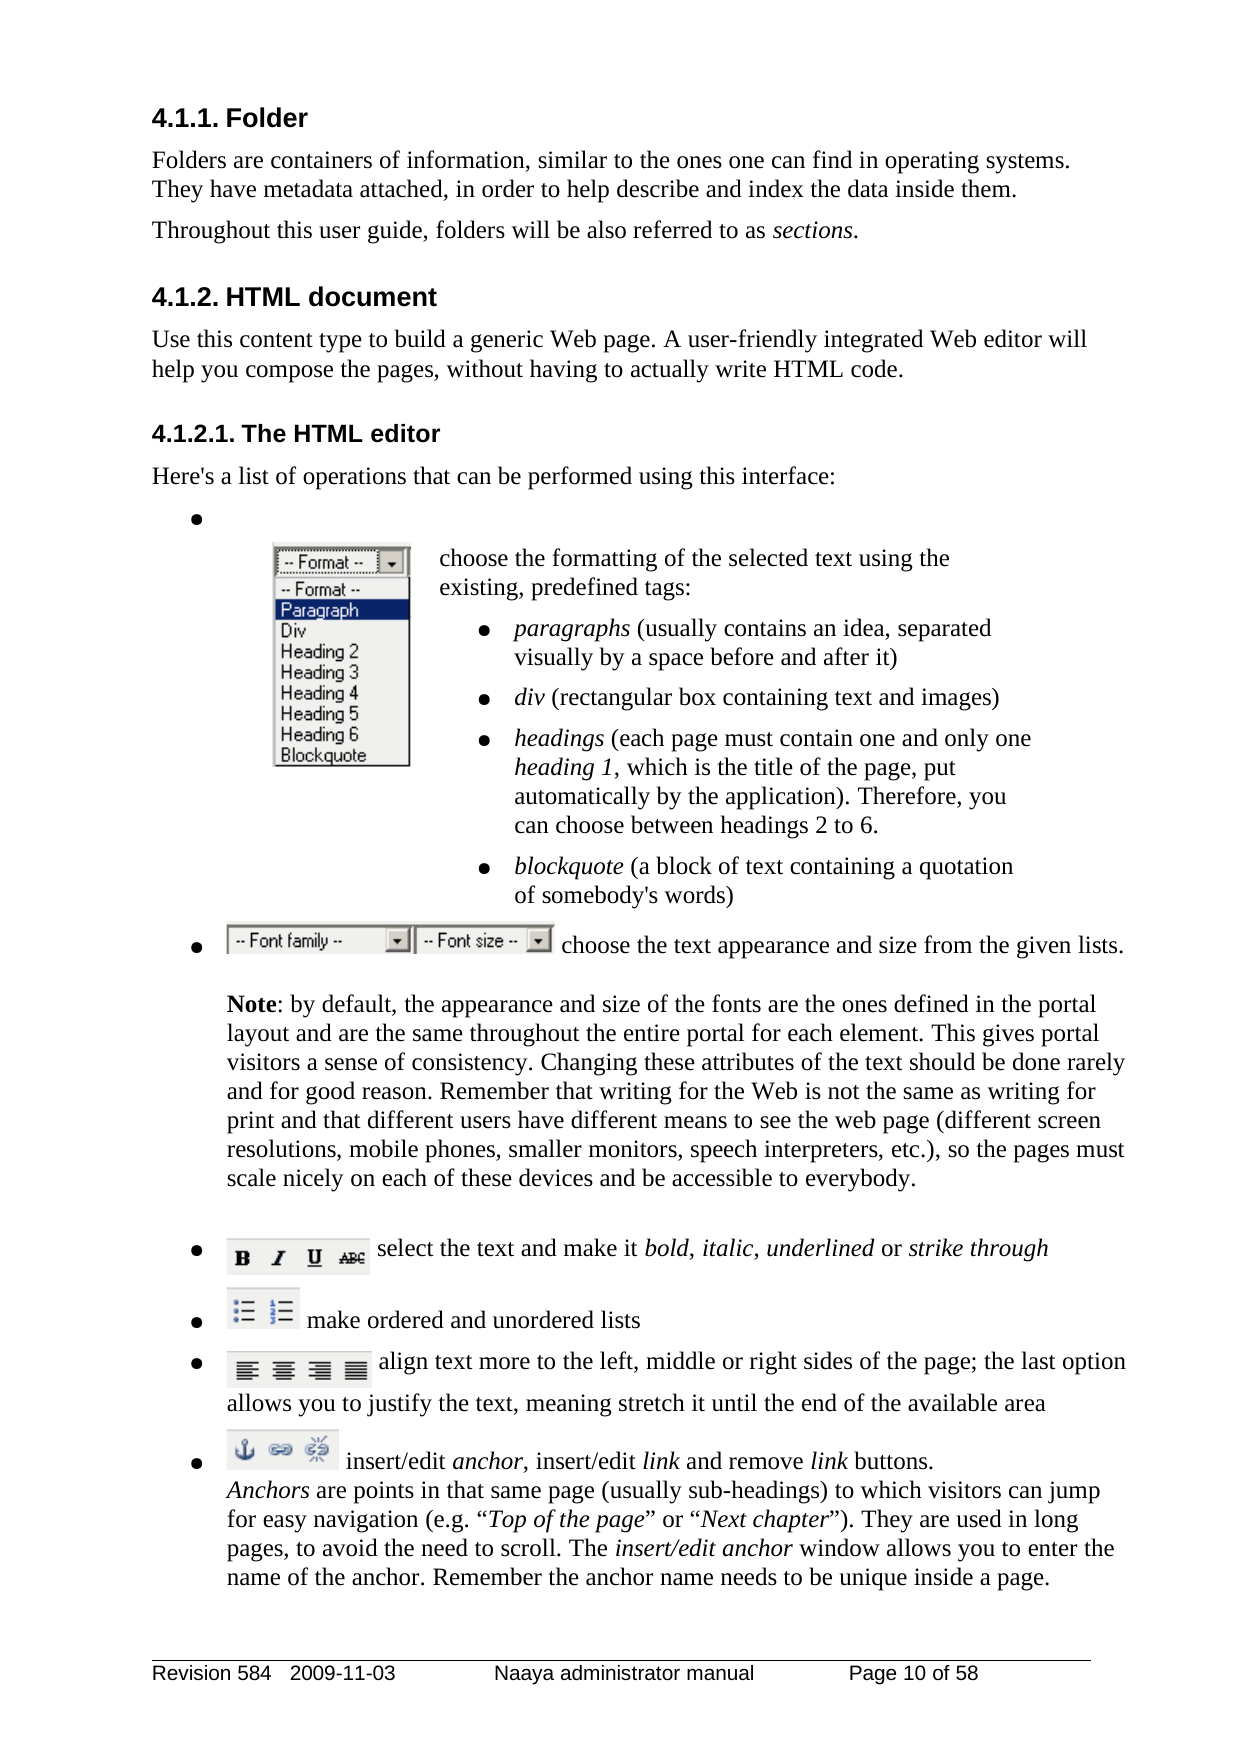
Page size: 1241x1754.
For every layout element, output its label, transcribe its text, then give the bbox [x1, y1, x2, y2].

text Throughout this user guide, folders will be also referred to as sections. [152, 215, 1128, 244]
subtitle The HTML editor [152, 419, 1128, 448]
table_header choose the formatting of the selected text using the existing, predefined tags: paragraphs (usually contains an idea, separated visually by a space before and after it) div (rectangular box containing text and images) headings (each page must contain one and only one heading 1, which is the title of the page, put automatically by the application). Therefore, you can choose between headings 2 to 6. blockquote (a block of text containing a quotation of somebody's words) [439, 543, 1034, 921]
list make ordered and unordered lists [189, 1287, 1128, 1334]
picture [226, 1237, 371, 1275]
text Here's a list of operations that can be performed using this interface: [152, 461, 1128, 490]
list select the text and make it bold, italic, underlined or strike through [189, 1233, 1128, 1275]
list insert/edit anchor, insert/edit link and remove link buttons. Anchors are points in that same page (usually sub-headings) to which visitors can jump for easy navigation (e.g. “Top of the page” or “Next chapter”). They are used in long pages, to avoid the need to scroll. The insert/edit anchor window allows you to enter the name of the anchor. Remember the anchor name needs to be unique inside a page. [189, 1429, 1128, 1591]
subtitle HTML document [152, 281, 1128, 312]
list align text more to the left, middle or right sides of the page; the last option allows you to justify the text, meaning stretch it until the end of the available area [189, 1346, 1128, 1417]
picture [226, 1428, 339, 1470]
picture [226, 1351, 372, 1388]
list choose the text appearance and size from the given lists. Note: by default, the appearance and size of the fonts are the ones defined in the portal layout and are the same throughout the entire portal for each element. This gives portal visitors a sense of consistency. Changing these attributes of the text should be done rarely and for good reason. Remember that writing for the Web is not the same as writing for print and that different users have different means to see the web page (different screen resolutions, mobile phones, smaller monitors, speech interpreters, etc.), so the pages must scale nicely on each of these devices and be accessible to everybody. [189, 921, 1128, 1221]
text Folders are containers of information, similar to the ones one can find in operating systems. They have metadata attached, in order to help describe and index the data inside them. [152, 145, 1128, 203]
subtitle Folder [152, 102, 1128, 133]
text Use this content type to build a generic Web page. A user-friendly integrated Web editor will help you compose the pages, without having to actually write HTML code. [152, 324, 1128, 382]
table_header [269, 543, 439, 921]
picture [226, 921, 555, 954]
